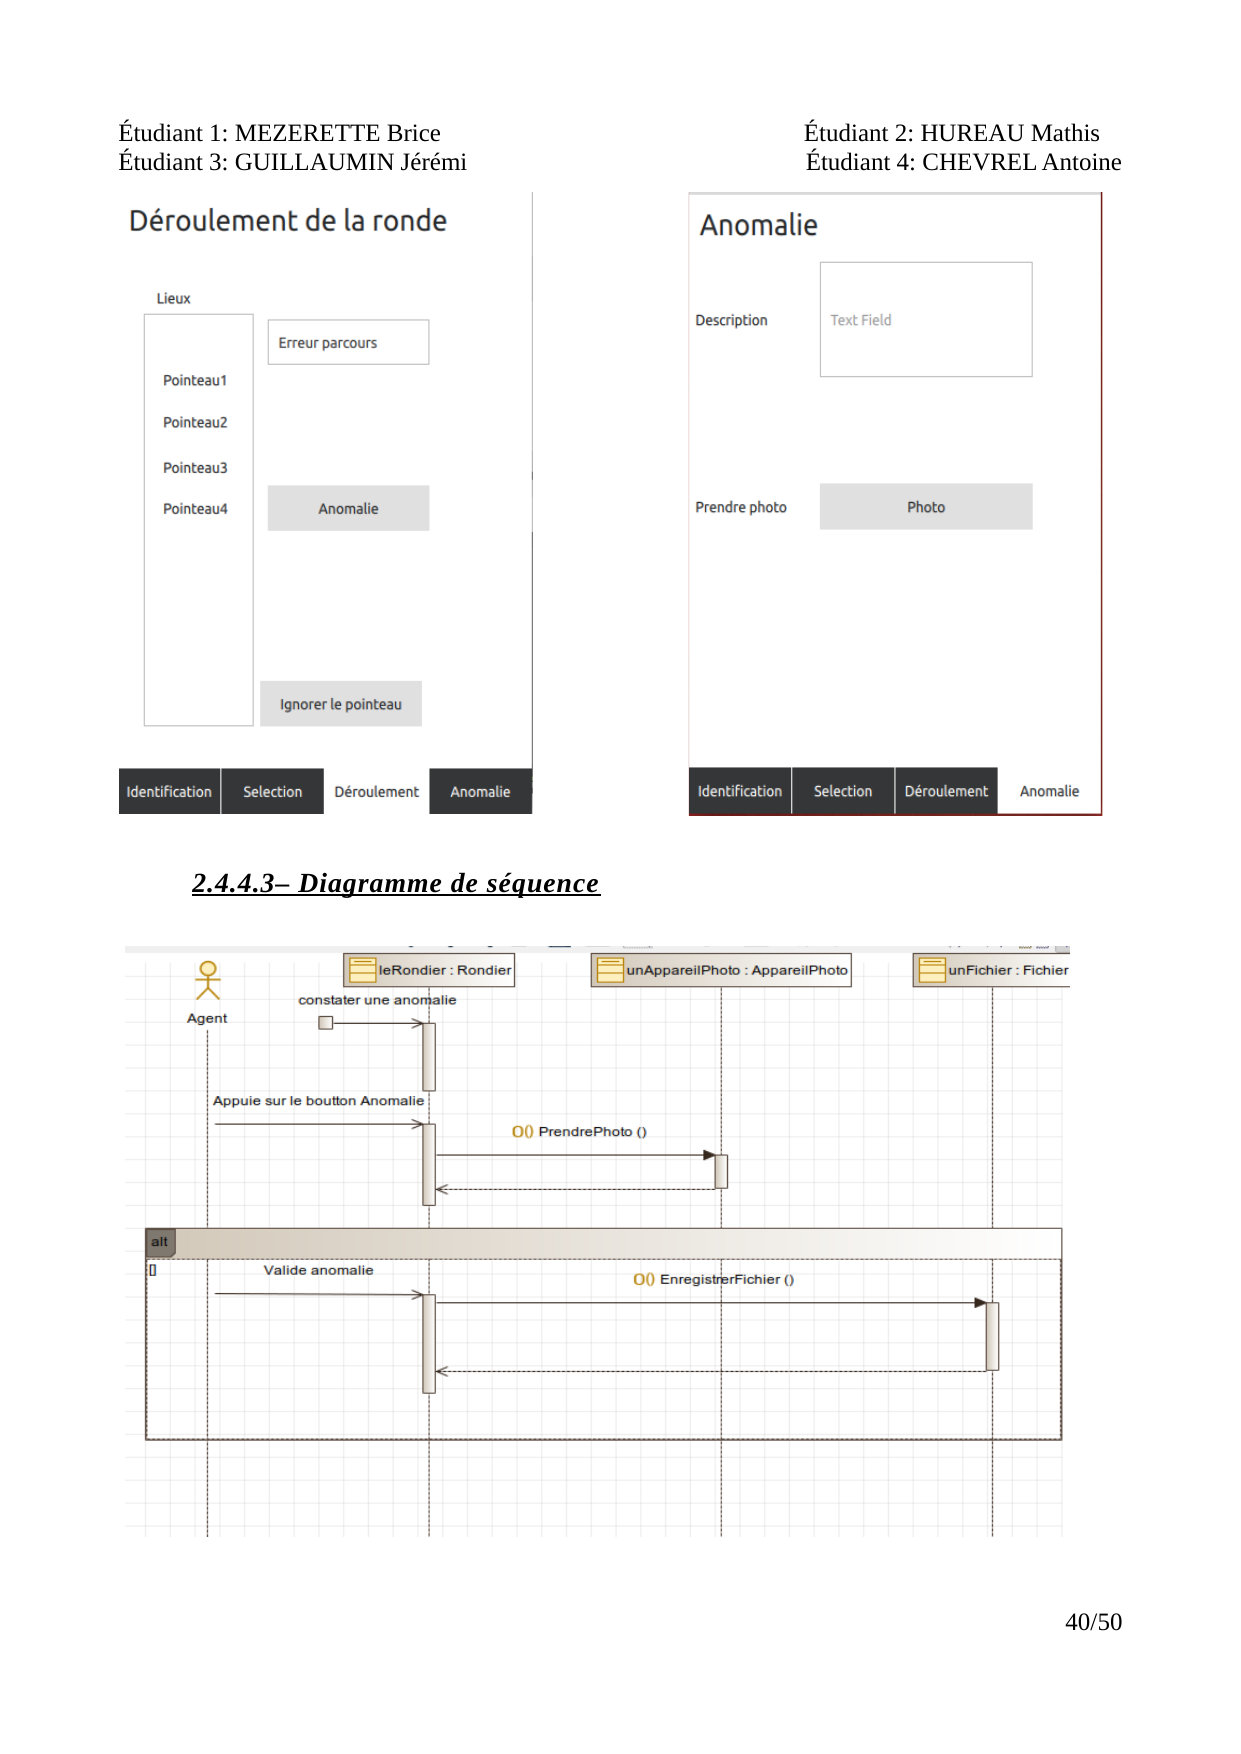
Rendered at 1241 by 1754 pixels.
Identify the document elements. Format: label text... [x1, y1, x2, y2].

picture [125, 946, 1070, 1537]
picture [119, 192, 533, 814]
picture [688, 192, 1103, 816]
subtitle 2.4.4.3– Diagramme de séquence [118, 866, 1122, 898]
